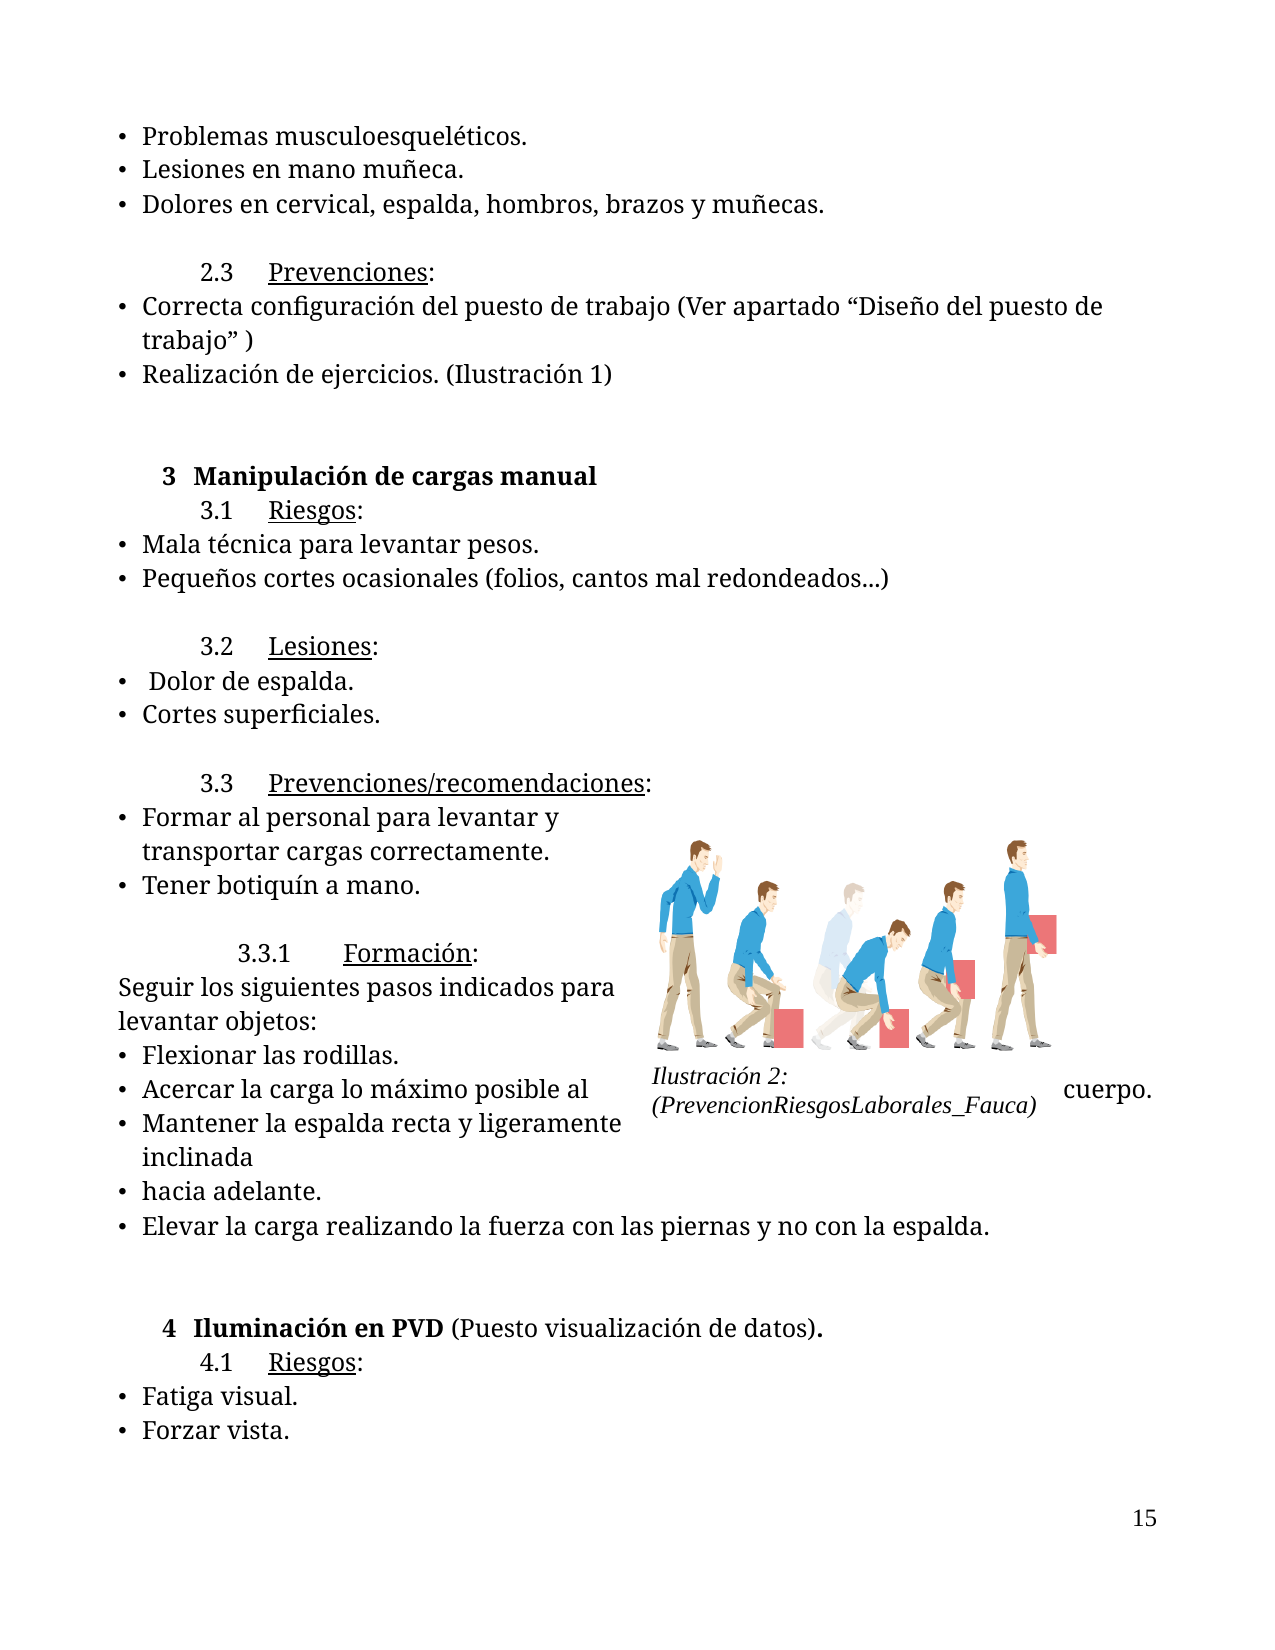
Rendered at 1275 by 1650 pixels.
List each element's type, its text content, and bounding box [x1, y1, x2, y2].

list Flexionar las rodillas. [118, 1038, 652, 1072]
list Lesiones en mano muñeca. [118, 152, 1157, 186]
list Mala técnica para levantar pesos. [118, 527, 1157, 561]
list Correcta configuración del puesto de trabajo (Ver apartado “Diseño del puesto de trabajo” ) [118, 288, 1157, 357]
picture [651, 829, 1063, 1056]
list hacia adelante. [118, 1174, 1157, 1208]
list Problemas musculoesqueléticos. [118, 118, 1157, 152]
list [1063, 867, 1157, 902]
list Cortes superficiales. [118, 697, 1157, 731]
list [1063, 1038, 1157, 1072]
list Forzar vista. [118, 1412, 1157, 1447]
list Lesiones: [193, 629, 1157, 663]
list Mantener la espalda recta y ligeramente inclinada [118, 1106, 1157, 1174]
list Prevenciones: [193, 254, 1157, 288]
list Riesgos: [193, 493, 1157, 527]
list Formar al personal para levantar y transportar cargas correctamente. [118, 799, 1157, 867]
list Tener botiquín a mano. [118, 867, 651, 902]
list Dolores en cervical, espalda, hombros, brazos y muñecas. [118, 186, 1157, 220]
list cuerpo. [1063, 1072, 1157, 1106]
list Acercar la carga lo máximo posible al [118, 1072, 652, 1106]
list Pequeños cortes ocasionales (folios, cantos mal redondeados...) [118, 561, 1157, 595]
list Elevar la carga realizando la fuerza con las piernas y no con la espalda. [118, 1208, 1157, 1242]
list Fatiga visual. [118, 1378, 1157, 1412]
list Realización de ejercicios. (Ilustración 1) [118, 357, 1157, 391]
list Dolor de espalda. [118, 663, 1157, 697]
list Manipulación de cargas manual [156, 459, 1157, 493]
text [1063, 970, 1157, 1038]
text Seguir los siguientes pasos indicados para levantar objetos: [118, 970, 651, 1038]
list Iluminación en PVD (Puesto visualización de datos). [156, 1310, 1157, 1344]
list Prevenciones/recomendaciones: [193, 765, 1157, 799]
list [1063, 936, 1157, 970]
list Ilustración 2:(PrevencionRiesgosLaborales_Fauca) [652, 1056, 1063, 1119]
list [652, 817, 1063, 829]
list Formación: [231, 936, 651, 970]
list Riesgos: [193, 1344, 1157, 1378]
